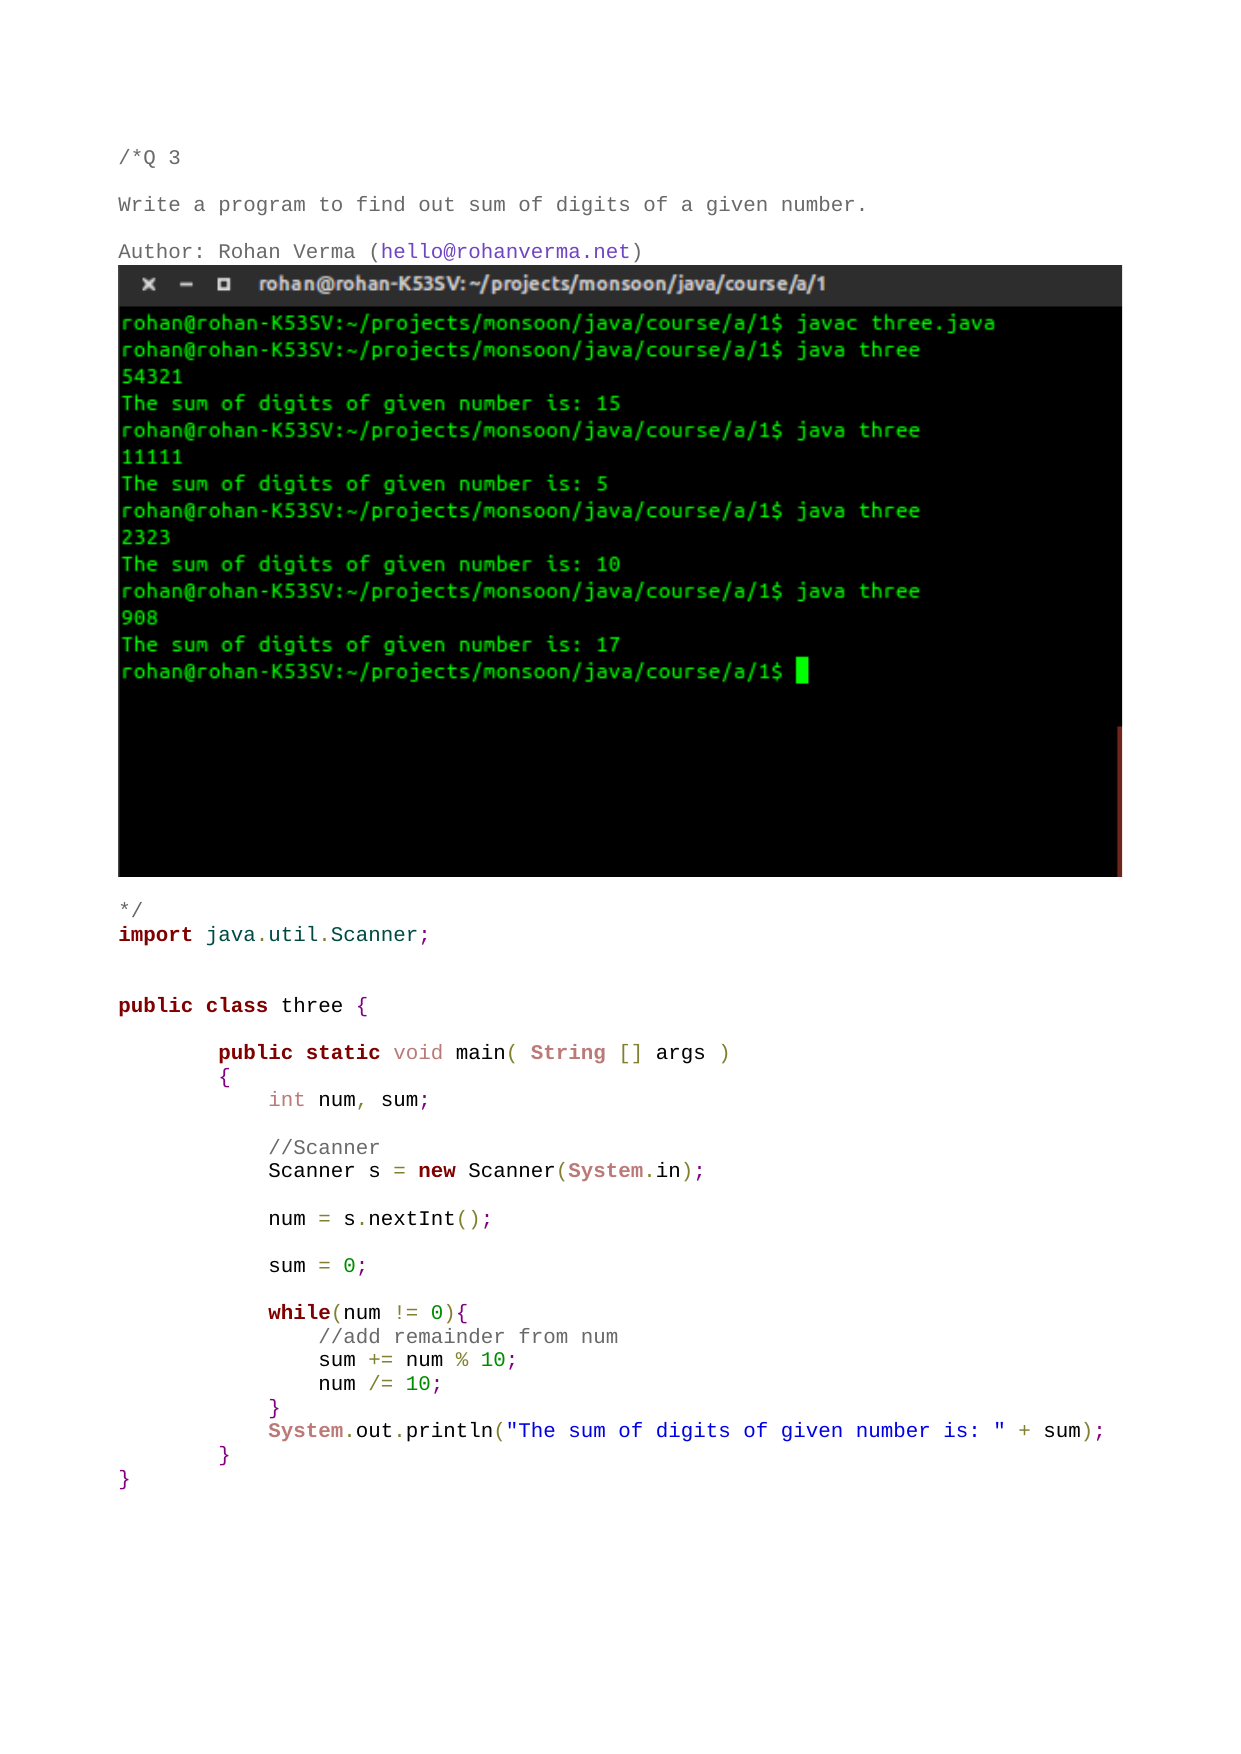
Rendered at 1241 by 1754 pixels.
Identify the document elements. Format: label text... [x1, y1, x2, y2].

text /*Q 3 [118, 147, 1122, 170]
text //Scanner [118, 1137, 1122, 1160]
picture [118, 265, 1123, 877]
text } [118, 1444, 1122, 1468]
text //add remainder from num [118, 1326, 1122, 1349]
text } [118, 1397, 1122, 1420]
text public static void main( String [] args ) [118, 1042, 1122, 1066]
text System.out.println("The sum of digits of given number is: " + sum); [118, 1420, 1122, 1444]
text int num, sum; [118, 1089, 1122, 1113]
text Author: Rohan Verma (hello@rohanverma.net) [118, 241, 1122, 265]
text { [118, 1066, 1122, 1089]
text */ [118, 900, 1122, 924]
text Scanner s = new Scanner(System.in); [118, 1160, 1122, 1184]
text Write a program to find out sum of digits of a given number. [118, 194, 1122, 218]
text public class three { [118, 995, 1122, 1018]
text num = s.nextInt(); [118, 1208, 1122, 1231]
text } [118, 1468, 1122, 1491]
text sum += num % 10; [118, 1349, 1122, 1373]
text num /= 10; [118, 1373, 1122, 1397]
text while(num != 0){ [118, 1302, 1122, 1326]
text import java.util.Scanner; [118, 924, 1122, 947]
text sum = 0; [118, 1255, 1122, 1278]
